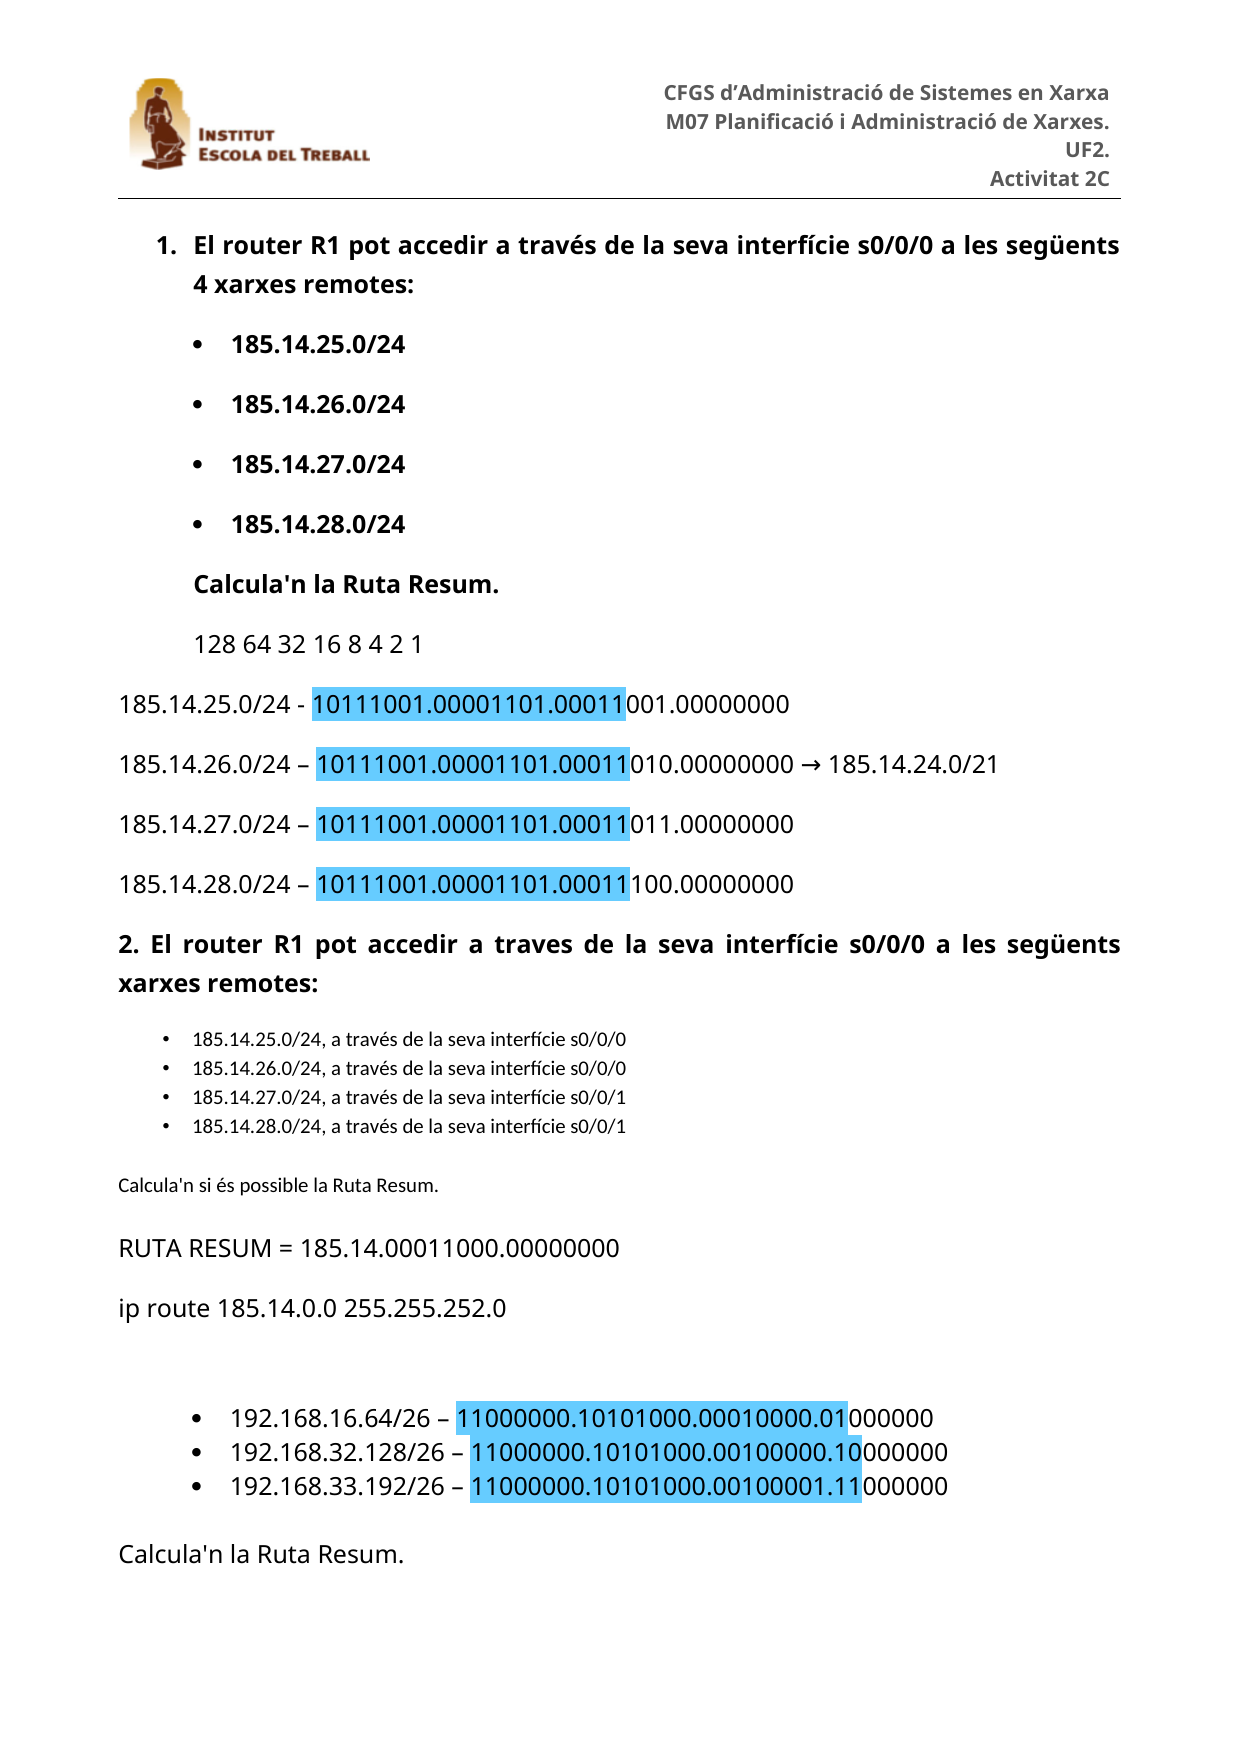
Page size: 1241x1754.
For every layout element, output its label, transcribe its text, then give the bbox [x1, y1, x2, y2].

list 185.14.26.0/24 [193, 387, 1122, 421]
list 185.14.27.0/24, a través de la seva interfície s0/0/1 [162, 1084, 1122, 1109]
list ip route 185.14.0.0 255.255.252.0 [118, 1291, 1122, 1325]
list 185.14.28.0/24 – 10111001.00001101.00011100.00000000 [118, 867, 1122, 901]
list 185.14.27.0/24 – 10111001.00001101.00011011.00000000 [118, 807, 1122, 841]
list 2. El router R1 pot accedir a traves de la seva interfície s0/0/0 a les següents xarxes remotes: [118, 927, 1122, 1000]
list 185.14.26.0/24, a través de la seva interfície s0/0/0 [162, 1055, 1122, 1080]
list El router R1 pot accedir a través de la seva interfície s0/0/0 a les següents 4 xarxes remotes: [156, 227, 1122, 301]
text Calcula'n si és possible la Ruta Resum. [118, 1172, 1122, 1197]
list 128 64 32 16 8 4 2 1 [193, 627, 1122, 661]
list 192.168.16.64/26 – 11000000.10101000.00010000.01000000 [192, 1401, 1122, 1435]
list RUTA RESUM = 185.14.00011000.00000000 [118, 1231, 1122, 1265]
list 192.168.32.128/26 – 11000000.10101000.00100000.10000000 [192, 1435, 1122, 1469]
picture [129, 78, 370, 170]
list 192.168.33.192/26 – 11000000.10101000.00100001.11000000 [192, 1469, 1122, 1503]
list 185.14.26.0/24 – 10111001.00001101.00011010.00000000 → 185.14.24.0/21 [118, 747, 1122, 781]
list 185.14.25.0/24 - 10111001.00001101.00011001.00000000 [118, 687, 1122, 721]
list 185.14.28.0/24 [193, 507, 1122, 541]
text Calcula'n la Ruta Resum. [118, 1537, 1122, 1571]
list Calcula'n la Ruta Resum. [193, 567, 1122, 601]
list 185.14.25.0/24 [193, 327, 1122, 361]
list 185.14.27.0/24 [193, 447, 1122, 481]
list 185.14.28.0/24, a través de la seva interfície s0/0/1 [162, 1113, 1122, 1139]
list 185.14.25.0/24, a través de la seva interfície s0/0/0 [162, 1026, 1122, 1051]
